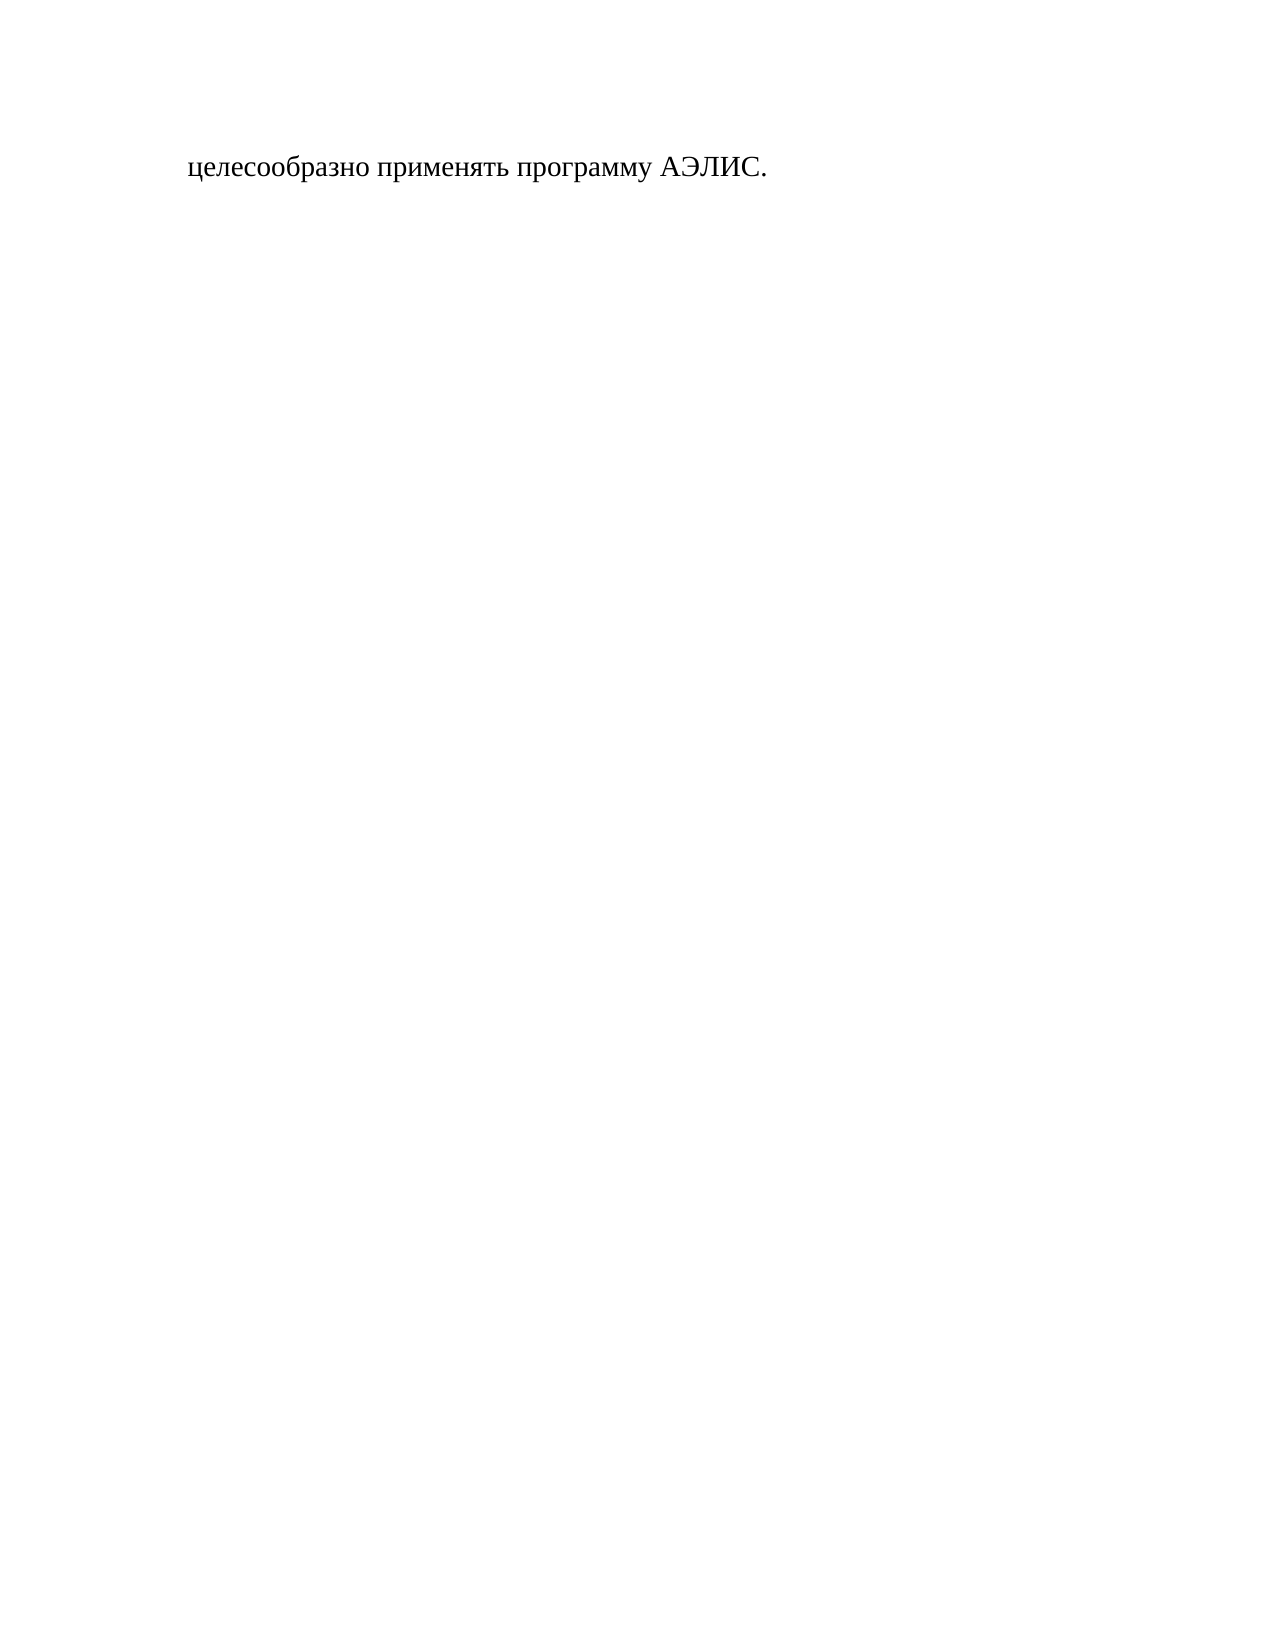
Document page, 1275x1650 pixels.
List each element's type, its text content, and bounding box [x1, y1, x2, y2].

text целесообразно применять программу АЭЛИС. [187, 150, 1087, 182]
